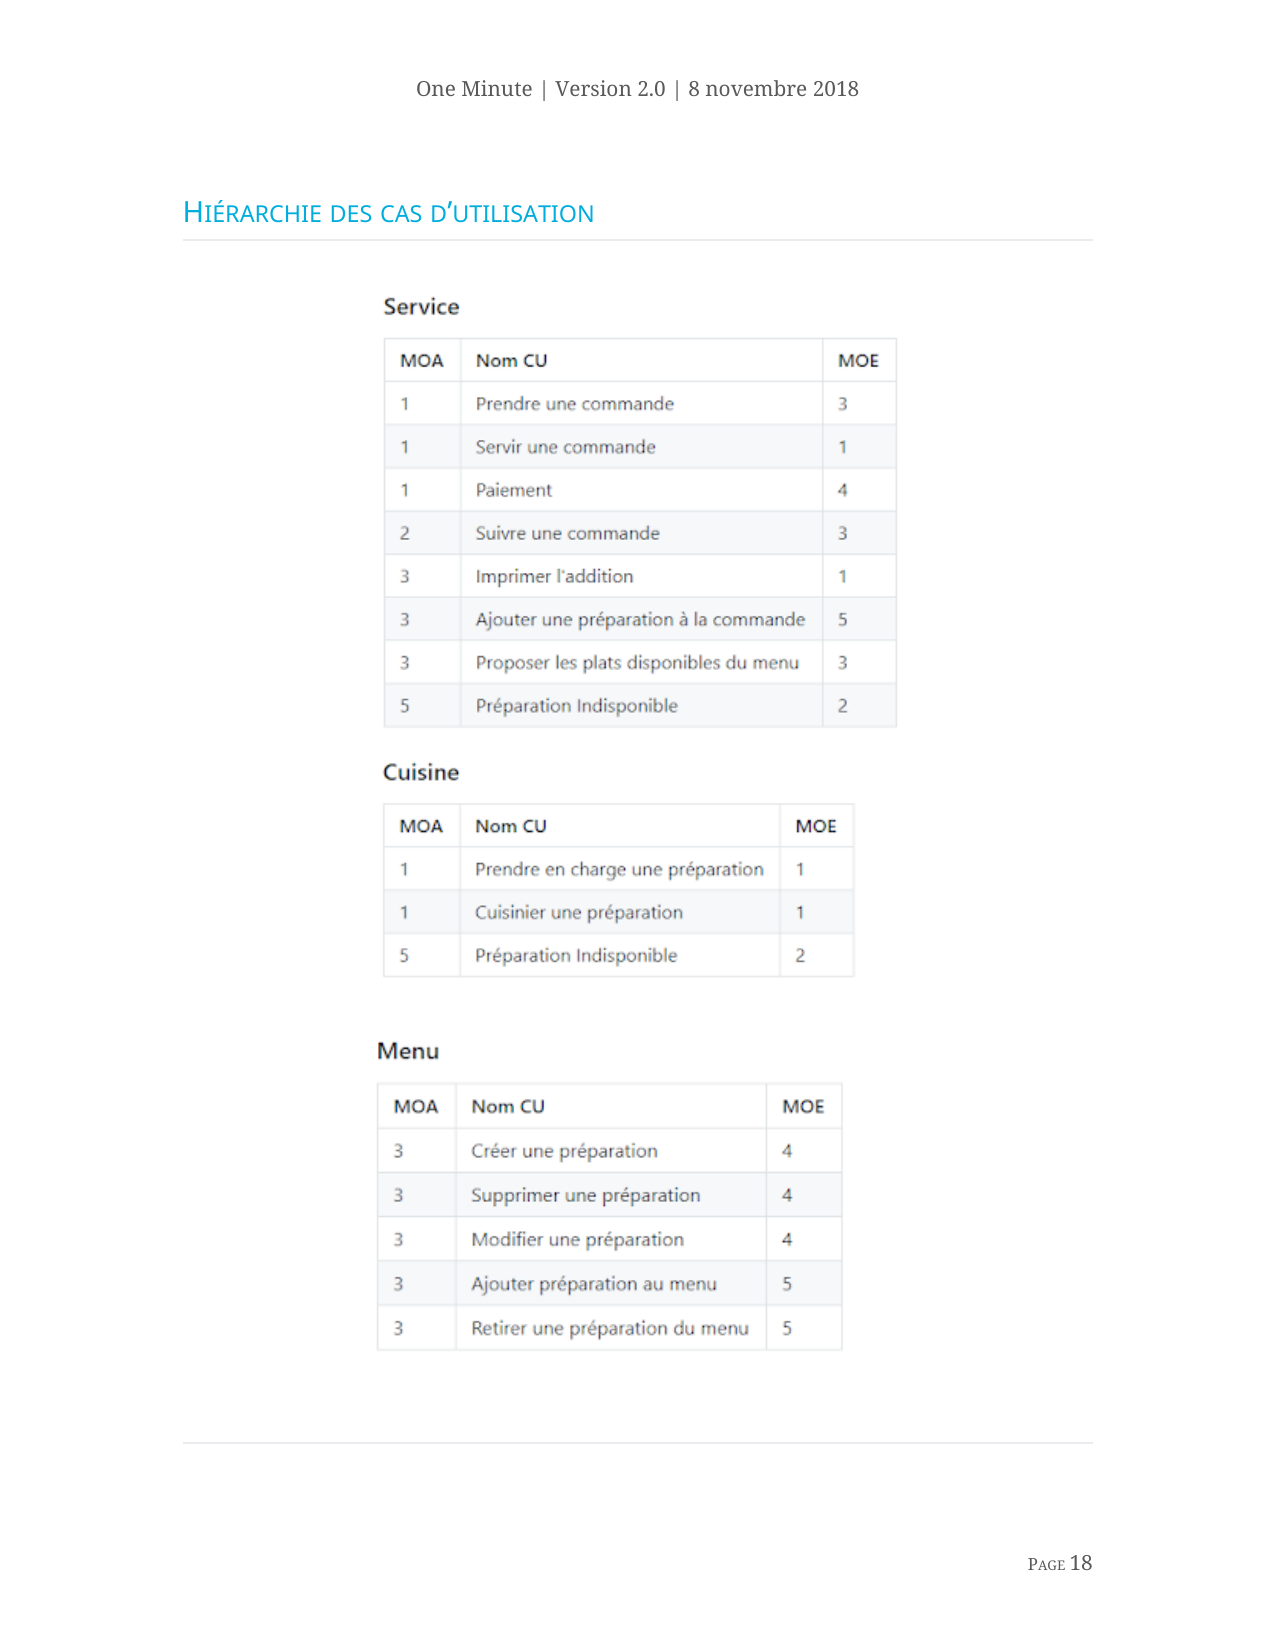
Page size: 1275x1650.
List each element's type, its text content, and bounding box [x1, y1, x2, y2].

picture [358, 1027, 487, 1316]
picture [366, 888, 491, 990]
picture [366, 278, 491, 743]
subtitle Hiérarchie des cas d’utilisation [182, 191, 1093, 241]
